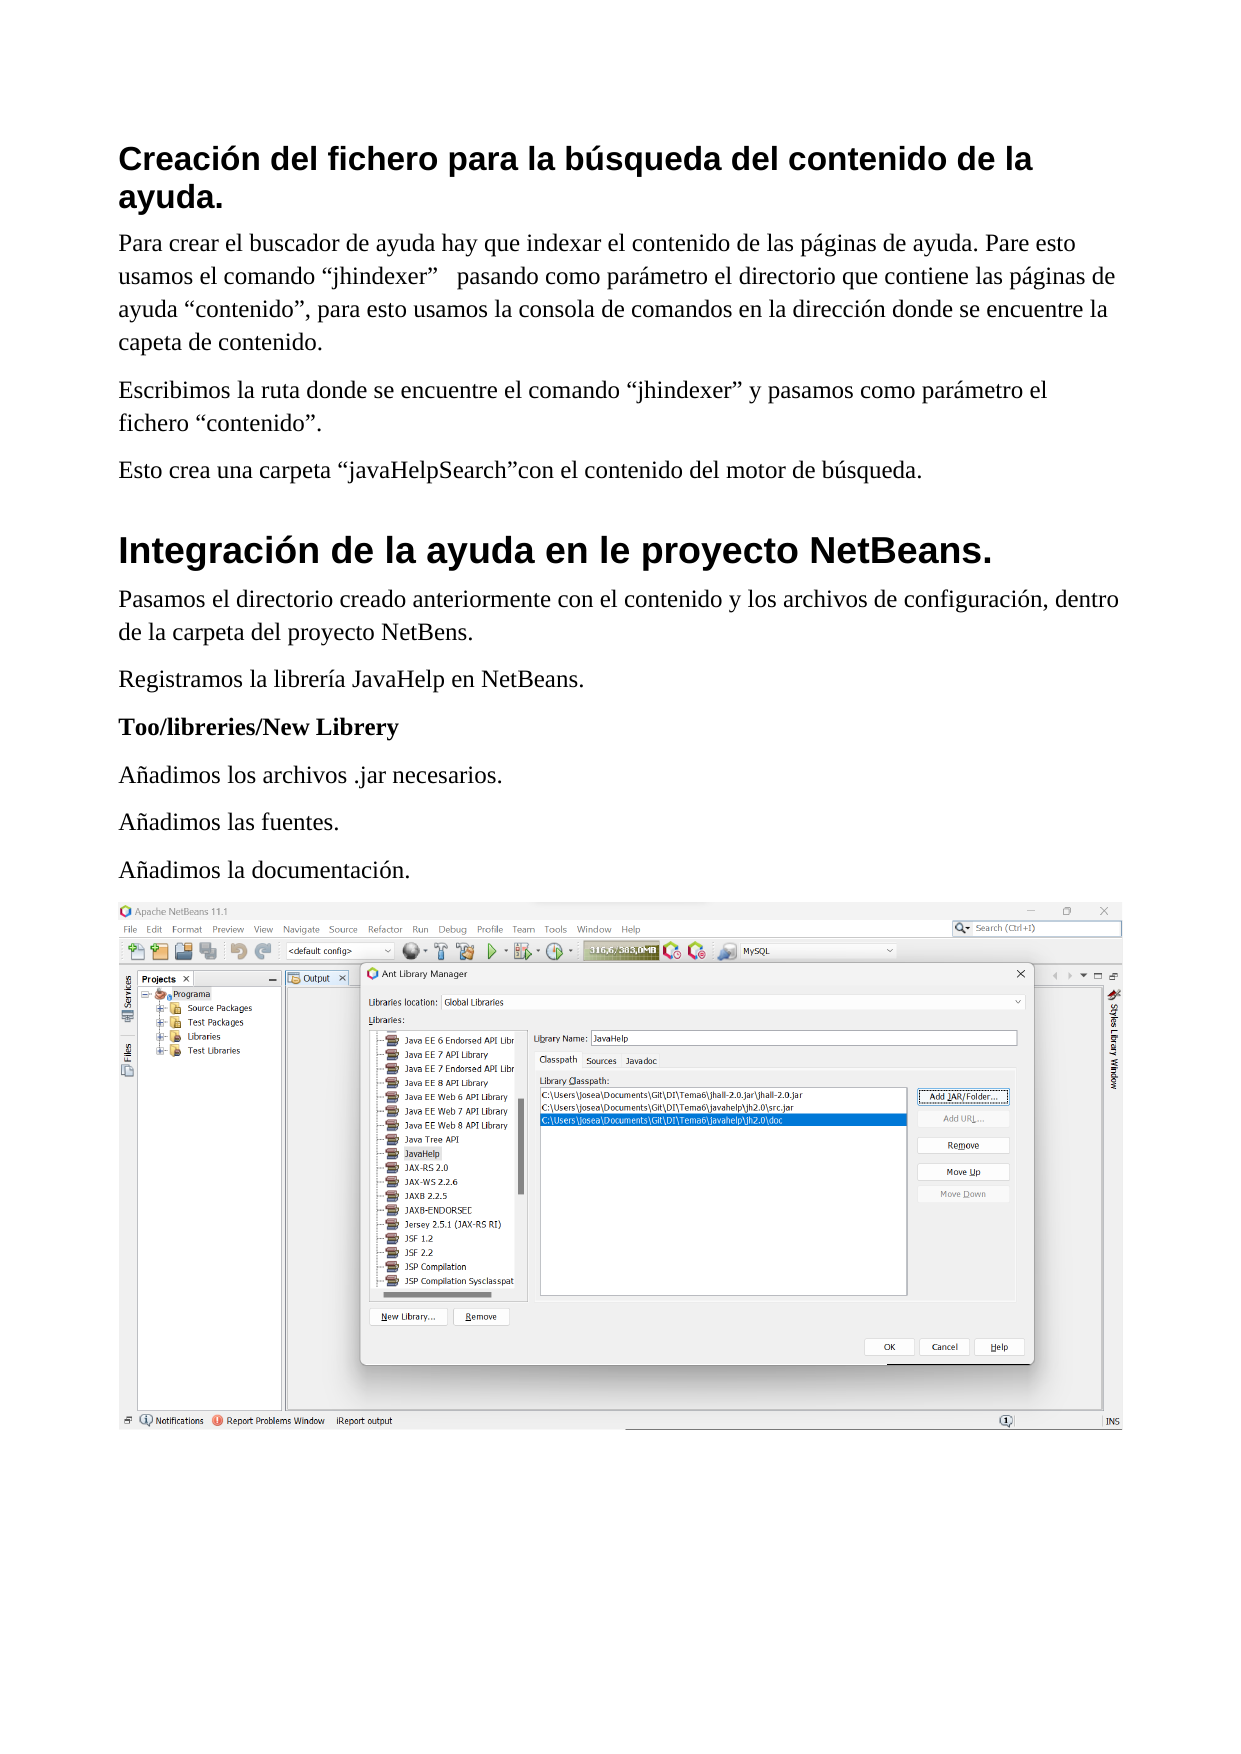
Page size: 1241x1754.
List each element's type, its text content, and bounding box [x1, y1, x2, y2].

text Too/libreries/New Librery [118, 712, 1122, 741]
text Para crear el buscador de ayuda hay que indexar el contenido de las páginas de ayuda. Pare esto usamos el comando “jhindexer” pasando como parámetro el directorio que contiene las páginas de ayuda “contenido”, para esto usamos la consola de comandos en la dirección donde se encuentre la capeta de contenido. [118, 228, 1122, 356]
subtitle Integración de la ayuda en le proyecto NetBeans. [118, 528, 1122, 571]
text Registramos la librería JavaHelp en NetBeans. [118, 664, 1122, 693]
text Añadimos la documentación. [118, 855, 1122, 884]
text Añadimos las fuentes. [118, 807, 1122, 836]
text Escribimos la ruta donde se encuentre el comando “jhindexer” y pasamos como parámetro el fichero “contenido”. [118, 375, 1122, 437]
text Esto crea una carpeta “javaHelpSearch”con el contenido del motor de búsqueda. [118, 456, 1122, 484]
text Añadimos los archivos .jar necesarios. [118, 760, 1122, 788]
text Pasamos el directorio creado anteriormente con el contenido y los archivos de configuración, dentro de la carpeta del proyecto NetBens. [118, 584, 1122, 646]
subtitle Creación del fichero para la búsqueda del contenido de la ayuda. [118, 139, 1122, 216]
picture [118, 902, 1123, 1430]
